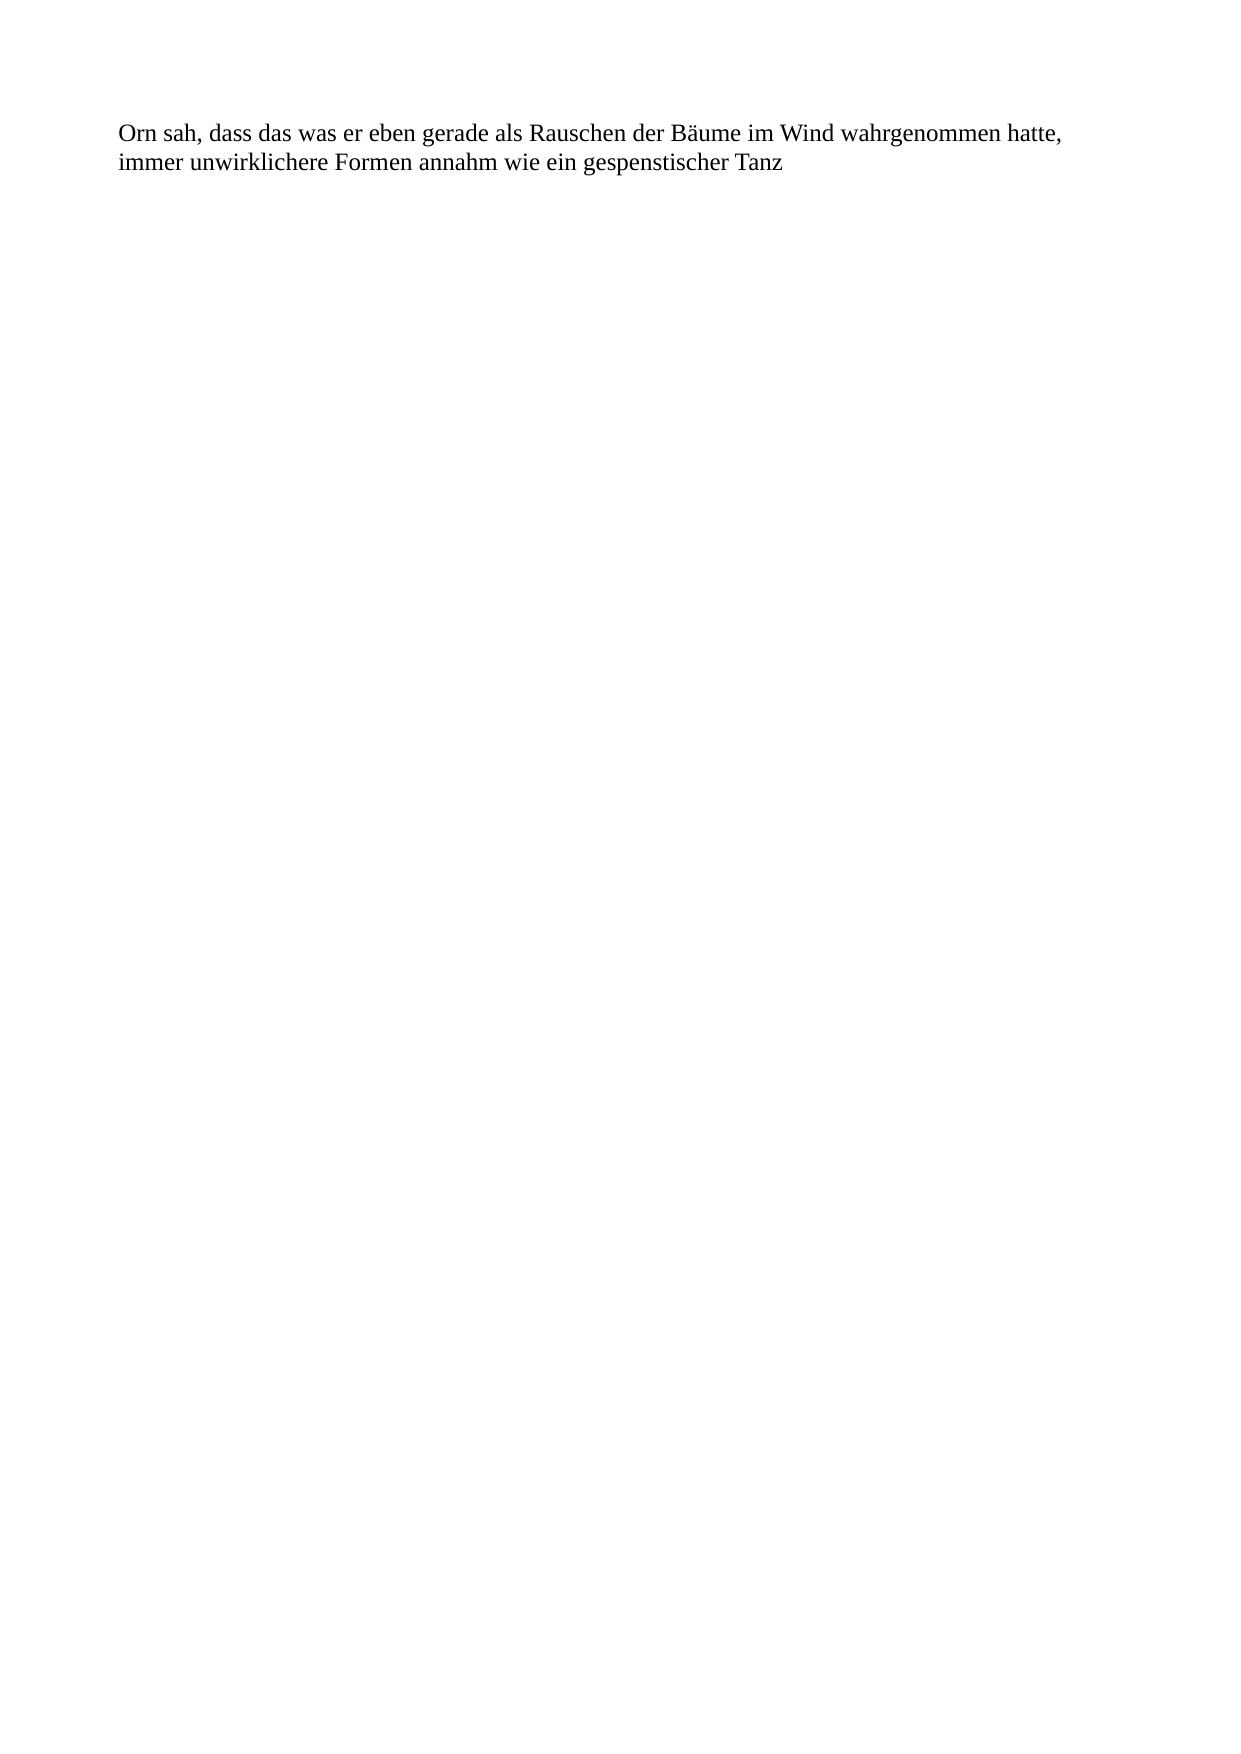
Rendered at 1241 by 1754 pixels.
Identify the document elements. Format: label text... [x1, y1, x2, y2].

text Orn sah, dass das was er eben gerade als Rauschen der Bäume im Wind wahrgenommen hatte, immer unwirklichere Formen annahm wie ein gespenstischer Tanz [118, 118, 1122, 176]
